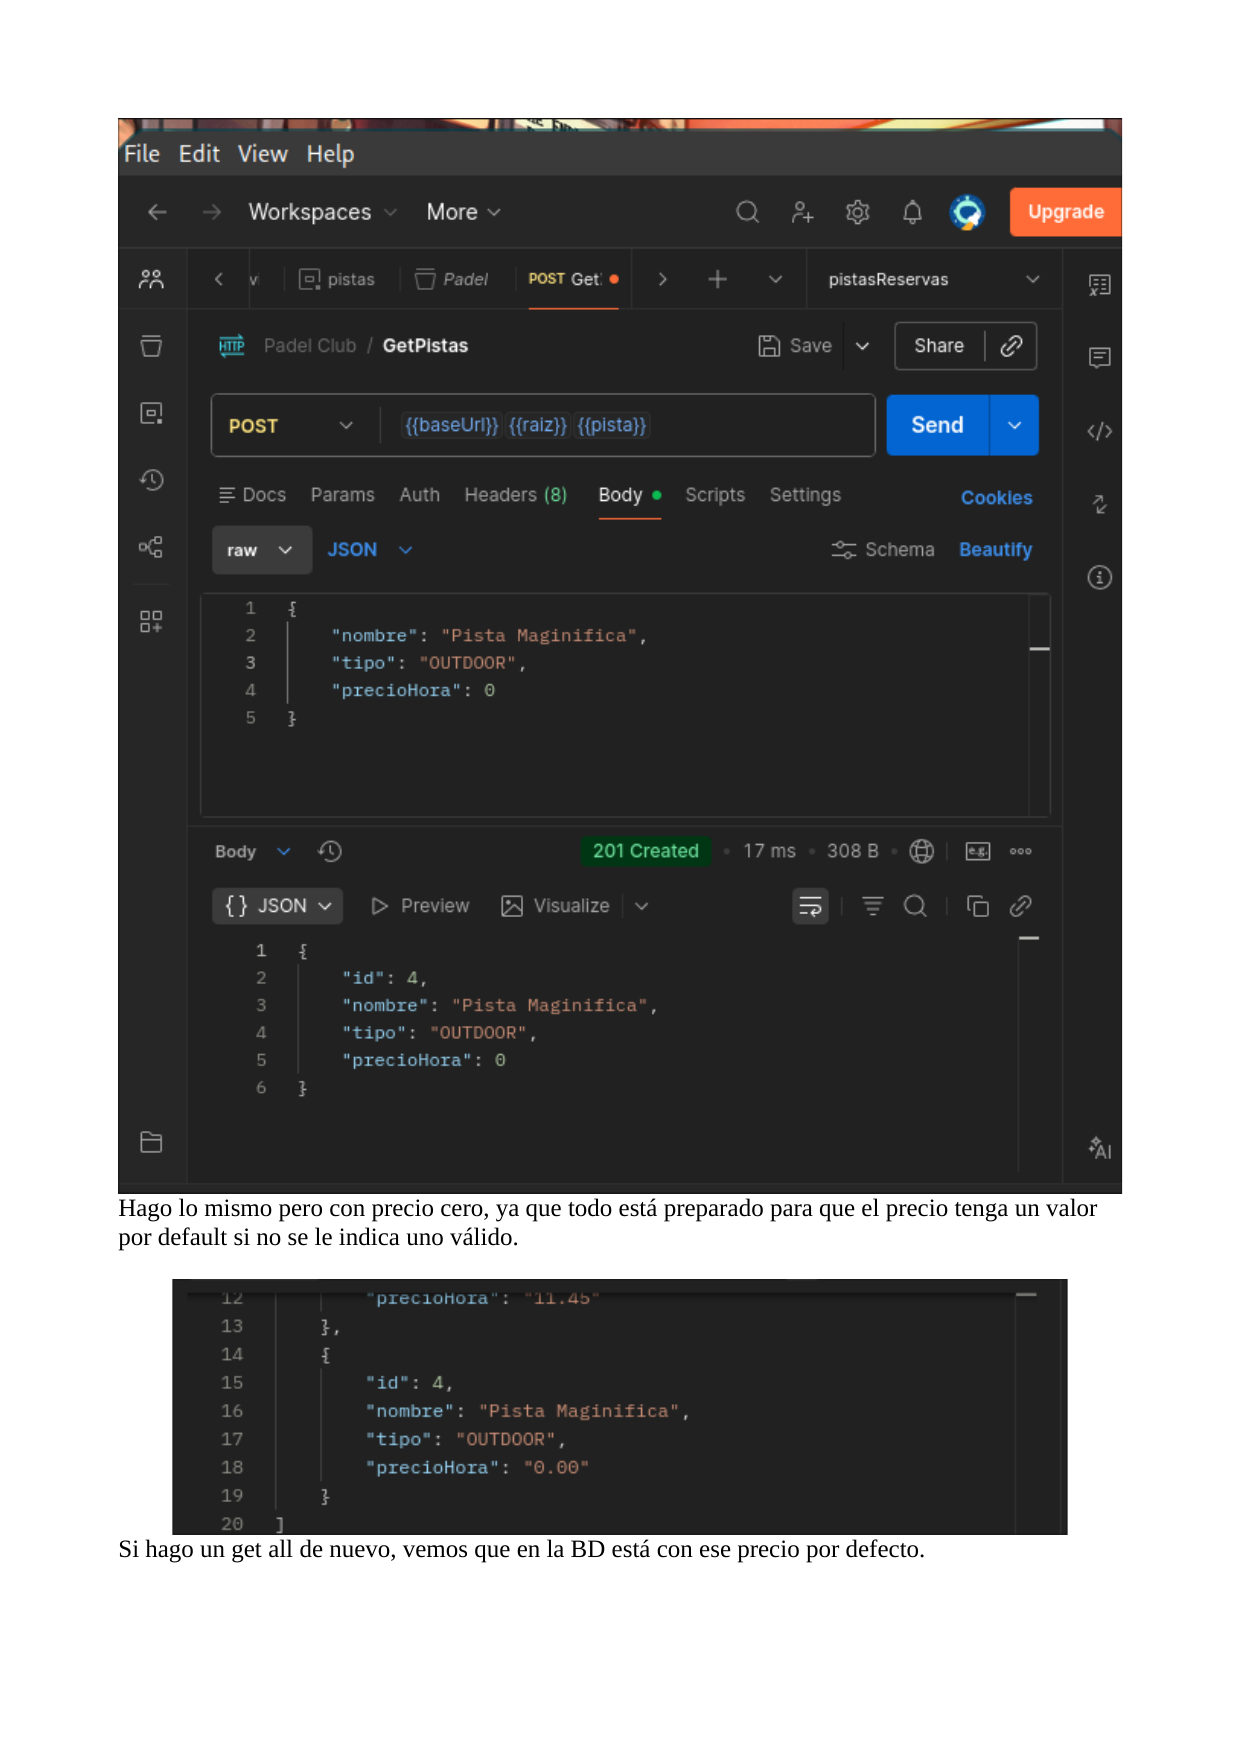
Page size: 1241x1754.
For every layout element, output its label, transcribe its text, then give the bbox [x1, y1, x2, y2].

picture [118, 118, 1123, 1194]
picture [172, 1279, 1068, 1535]
text Si hago un get all de nuevo, vemos que en la BD está con ese precio por defecto. [118, 1280, 1122, 1563]
text Hago lo mismo pero con precio cero, ya que todo está preparado para que el precio tenga un valor por default si no se le indica uno válido. [118, 1194, 1122, 1251]
